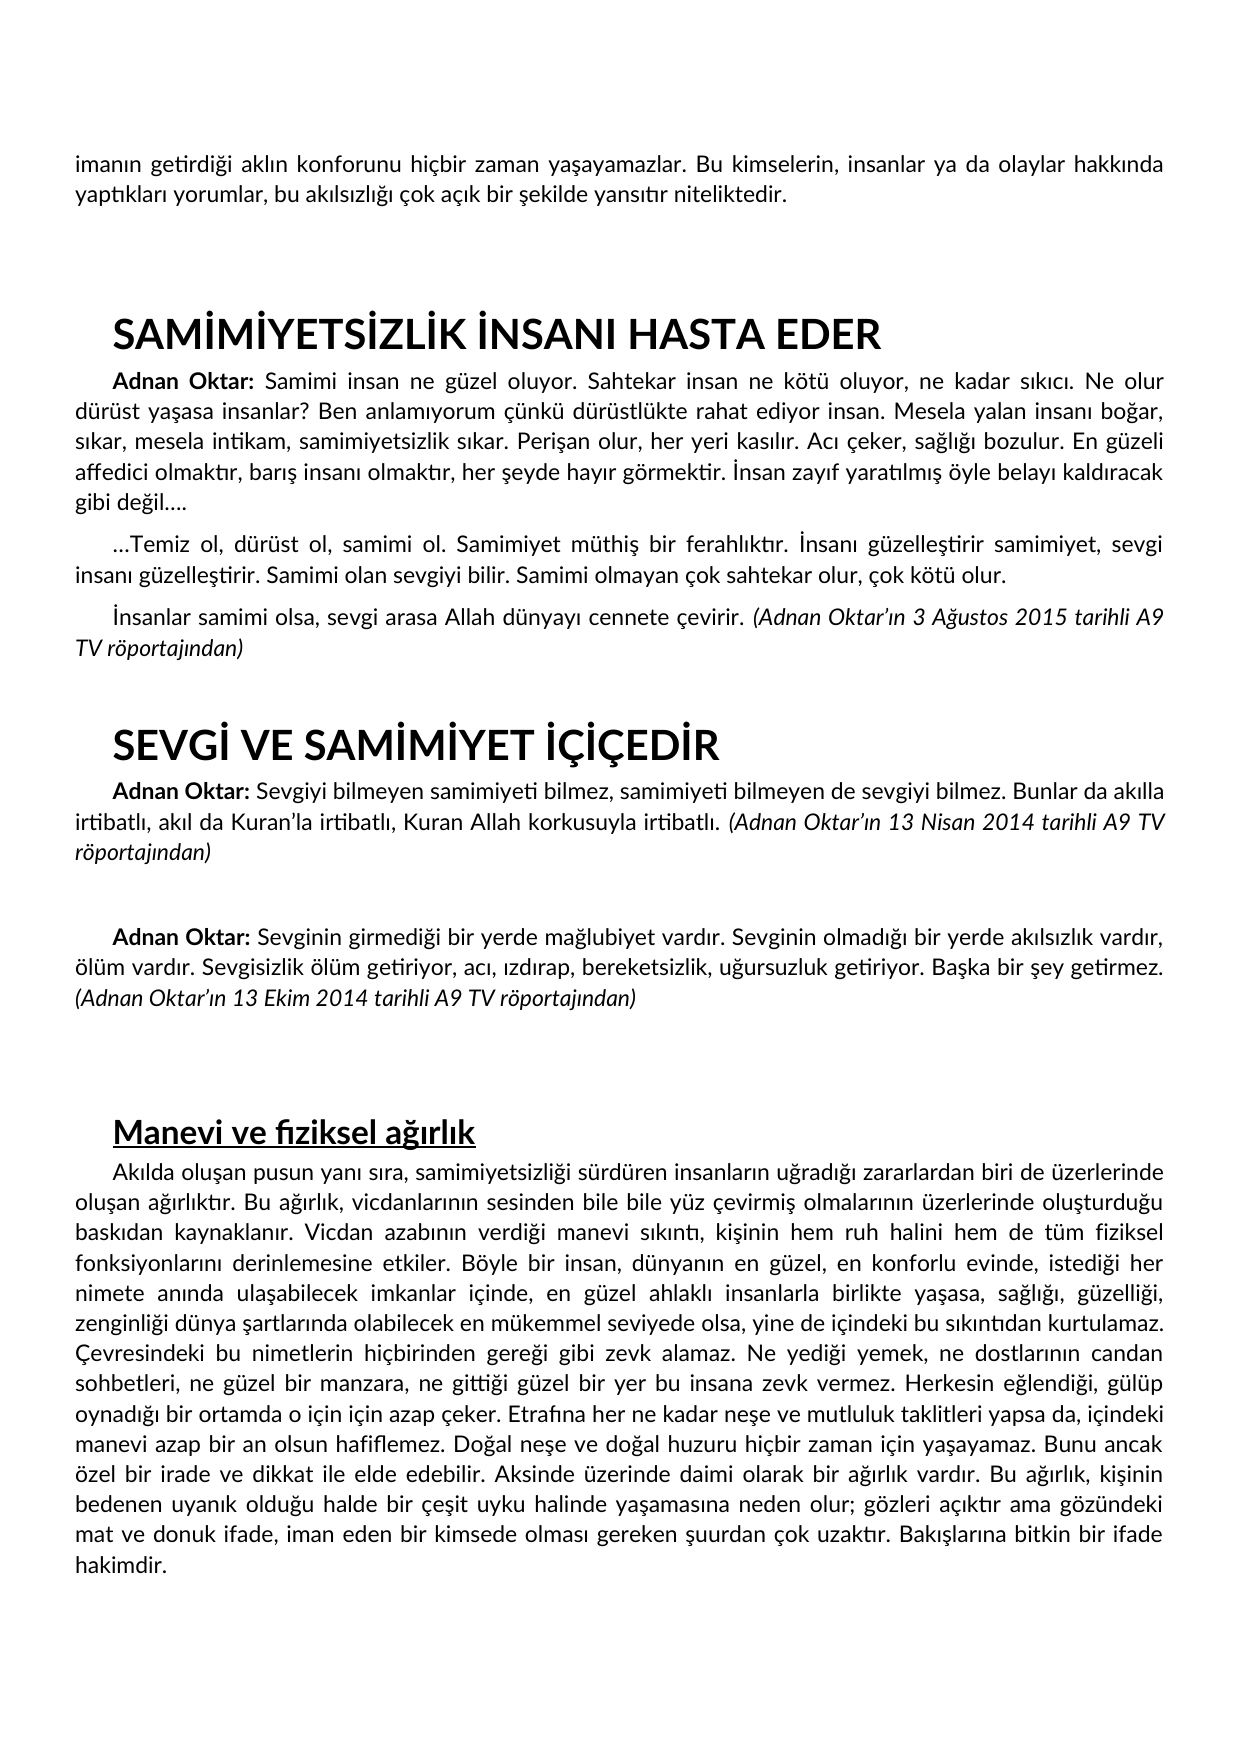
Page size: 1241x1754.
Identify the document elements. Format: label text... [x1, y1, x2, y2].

text Adnan Oktar: Sevginin girmediği bir yerde mağlubiyet vardır. Sevginin olmadığı bir yerde akılsızlık vardır, ölüm vardır. Sevgisizlik ölüm getiriyor, acı, ızdırap, bereketsizlik, uğursuzluk getiriyor. Başka bir şey getirmez. (Adnan Oktar’ın 13 Ekim 2014 tarihli A9 TV röportajından) [75, 923, 1165, 1011]
text Akılda oluşan pusun yanı sıra, samimiyetsizliği sürdüren insanların uğradığı zararlardan biri de üzerlerinde oluşan ağırlıktır. Bu ağırlık, vicdanlarının sesinden bile bile yüz çevirmiş olmalarının üzerlerinde oluşturduğu baskıdan kaynaklanır. Vicdan azabının verdiği manevi sıkıntı, kişinin hem ruh halini hem de tüm fiziksel fonksiyonlarını derinlemesine etkiler. Böyle bir insan, dünyanın en güzel, en konforlu evinde, istediği her nimete anında ulaşabilecek imkanlar içinde, en güzel ahlaklı insanlarla birlikte yaşasa, sağlığı, güzelliği, zenginliği dünya şartlarında olabilecek en mükemmel seviyede olsa, yine de içindeki bu sıkıntıdan kurtulamaz. Çevresindeki bu nimetlerin hiçbirinden gereği gibi zevk alamaz. Ne yediği yemek, ne dostlarının candan sohbetleri, ne güzel bir manzara, ne gittiği güzel bir yer bu insana zevk vermez. Herkesin eğlendiği, gülüp oynadığı bir ortamda o için için azap çeker. Etrafına her ne kadar neşe ve mutluluk taklitleri yapsa da, içindeki manevi azap bir an olsun hafiflemez. Doğal neşe ve doğal huzuru hiçbir zaman için yaşayamaz. Bunu ancak özel bir irade ve dikkat ile elde edebilir. Aksinde üzerinde daimi olarak bir ağırlık vardır. Bu ağırlık, kişinin bedenen uyanık olduğu halde bir çeşit uyku halinde yaşamasına neden olur; gözleri açıktır ama gözündeki mat ve donuk ifade, iman eden bir kimsede olması gereken şuurdan çok uzaktır. Bakışlarına bitkin bir ifade hakimdir. [75, 1158, 1165, 1578]
text …Temiz ol, dürüst ol, samimi ol. Samimiyet müthiş bir ferahlıktır. İnsanı güzelleştirir samimiyet, sevgi insanı güzelleştirir. Samimi olan sevgiyi bilir. Samimi olmayan çok sahtekar olur, çok kötü olur. [75, 530, 1165, 588]
subtitle SEVGİ VE SAMİMİYET İÇİÇEDİR [112, 719, 1165, 769]
text imanın getirdiği aklın konforunu hiçbir zaman yaşayamazlar. Bu kimselerin, insanlar ya da olaylar hakkında yaptıkları yorumlar, bu akılsızlığı çok açık bir şekilde yansıtır niteliktedir. [75, 150, 1165, 208]
text Adnan Oktar: Samimi insan ne güzel oluyor. Sahtekar insan ne kötü oluyor, ne kadar sıkıcı. Ne olur dürüst yaşasa insanlar? Ben anlamıyorum çünkü dürüstlükte rahat ediyor insan. Mesela yalan insanı boğar, sıkar, mesela intikam, samimiyetsizlik sıkar. Perişan olur, her yeri kasılır. Acı çeker, sağlığı bozulur. En güzeli affedici olmaktır, barış insanı olmaktır, her şeyde hayır görmektir. İnsan zayıf yaratılmış öyle belayı kaldıracak gibi değil…. [75, 367, 1165, 515]
subtitle SAMİMİYETSİZLİK İNSANI HASTA EDER [112, 308, 1165, 358]
text Adnan Oktar: Sevgiyi bilmeyen samimiyeti bilmez, samimiyeti bilmeyen de sevgiyi bilmez. Bunlar da akılla irtibatlı, akıl da Kuran’la irtibatlı, Kuran Allah korkusuyla irtibatlı. (Adnan Oktar’ın 13 Nisan 2014 tarihli A9 TV röportajından) [75, 777, 1165, 865]
subtitle Manevi ve fiziksel ağırlık [112, 1111, 1165, 1151]
text İnsanlar samimi olsa, sevgi arasa Allah dünyayı cennete çevirir. (Adnan Oktar’ın 3 Ağustos 2015 tarihli A9 TV röportajından) [75, 603, 1165, 661]
